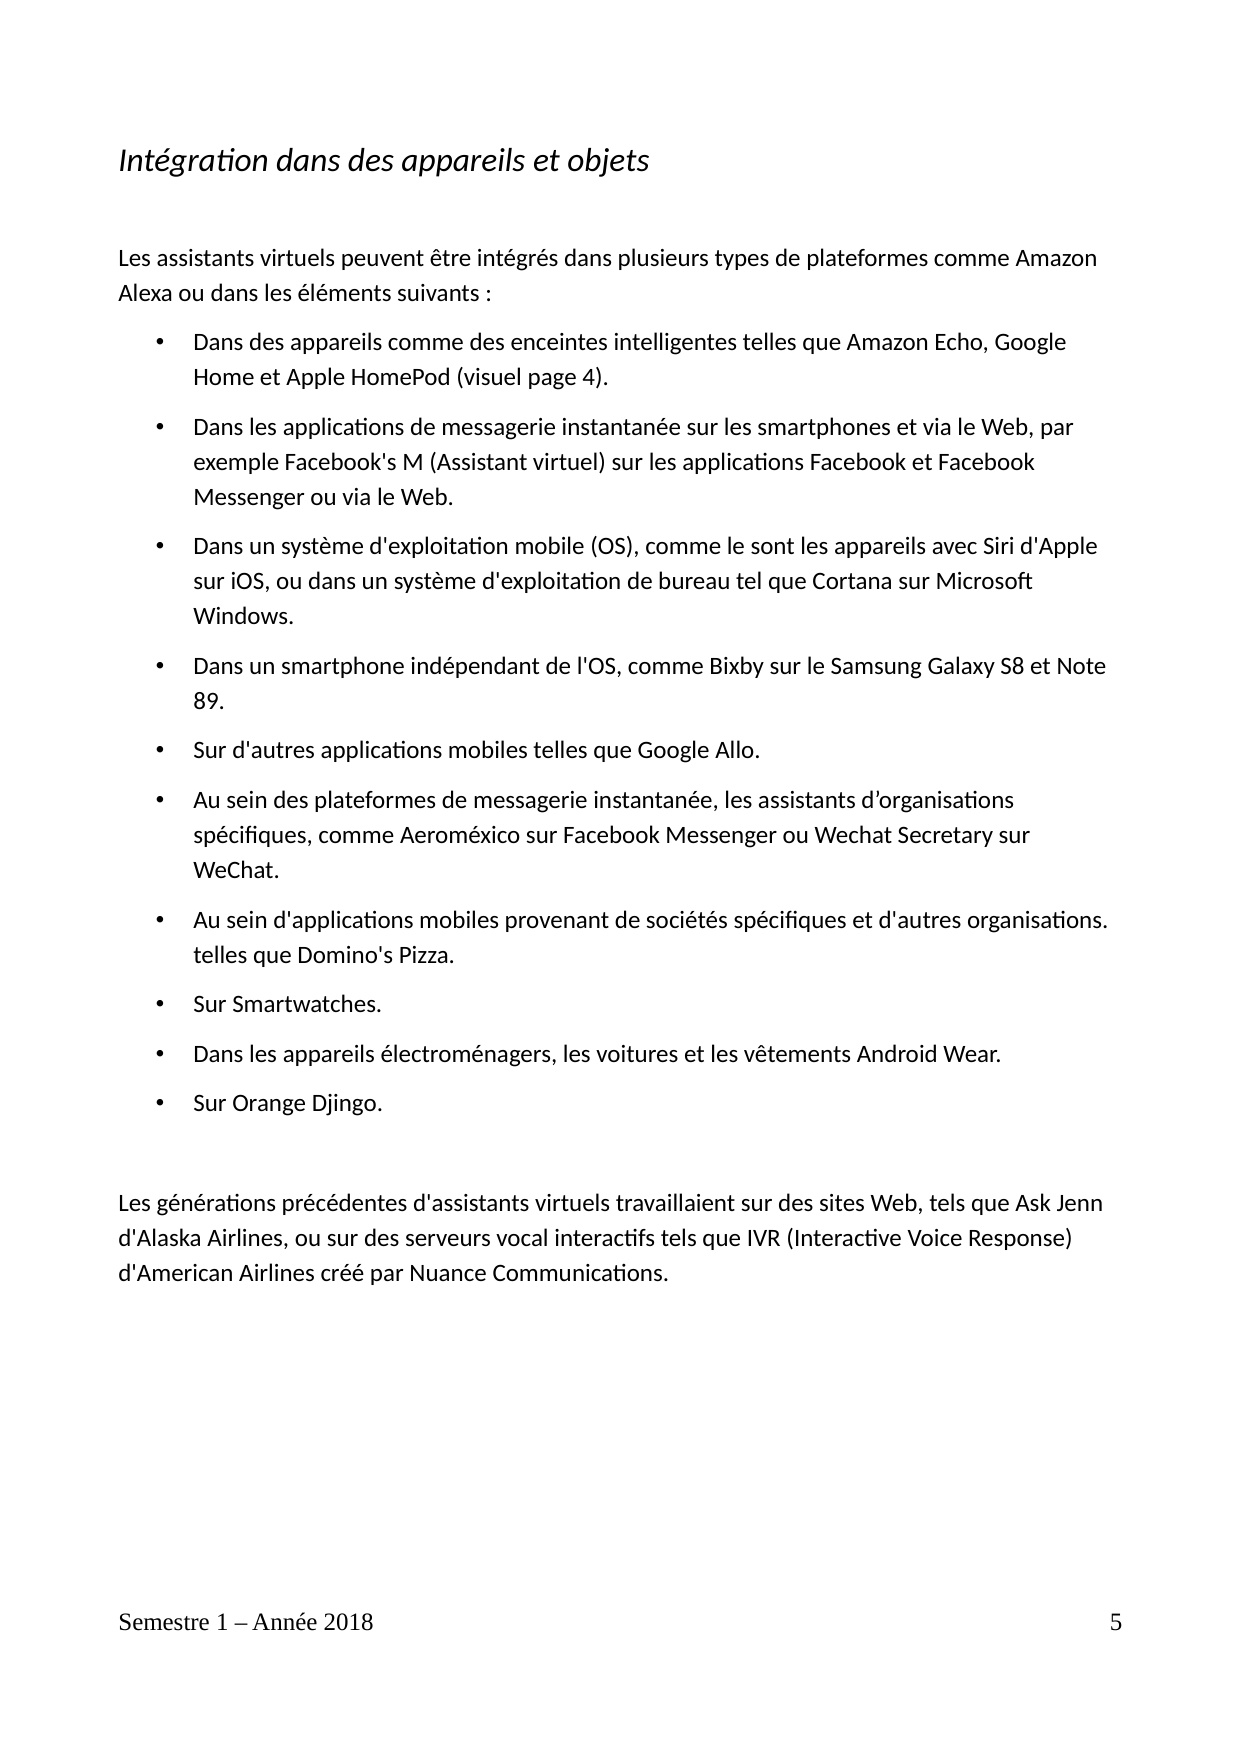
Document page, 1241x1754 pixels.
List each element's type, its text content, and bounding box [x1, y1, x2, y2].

list Dans un smartphone indépendant de l'OS, comme Bixby sur le Samsung Galaxy S8 et Note 89. [156, 650, 1122, 716]
list Sur Orange Djingo. [156, 1088, 1122, 1118]
list Dans des appareils comme des enceintes intelligentes telles que Amazon Echo, Google Home et Apple HomePod (visuel page 4). [156, 326, 1122, 392]
list Dans un système d'exploitation mobile (OS), comme le sont les appareils avec Siri d'Apple sur iOS, ou dans un système d'exploitation de bureau tel que Cortana sur Microsoft Windows. [156, 531, 1122, 631]
list Au sein d'applications mobiles provenant de sociétés spécifiques et d'autres organisations. telles que Domino's Pizza. [156, 904, 1122, 969]
list Sur Smartwatches. [156, 988, 1122, 1019]
text Les assistants virtuels peuvent être intégrés dans plusieurs types de plateformes comme Amazon Alexa ou dans les éléments suivants : [118, 242, 1122, 307]
text Les générations précédentes d'assistants virtuels travaillaient sur des sites Web, tels que Ask Jenn d'Alaska Airlines, ou sur des serveurs vocal interactifs tels que IVR (Interactive Voice Response) d'American Airlines créé par Nuance Communications. [118, 1187, 1122, 1287]
list Au sein des plateformes de messagerie instantanée, les assistants d’organisations spécifiques, comme Aeroméxico sur Facebook Messenger ou Wechat Secretary sur WeChat. [156, 784, 1122, 885]
subtitle Intégration dans des appareils et objets [118, 139, 1122, 180]
list Dans les appareils électroménagers, les voitures et les vêtements Android Wear. [156, 1038, 1122, 1068]
list Sur d'autres applications mobiles telles que Google Allo. [156, 735, 1122, 765]
list Dans les applications de messagerie instantanée sur les smartphones et via le Web, par exemple Facebook's M (Assistant virtuel) sur les applications Facebook et Facebook Messenger ou via le Web. [156, 411, 1122, 511]
